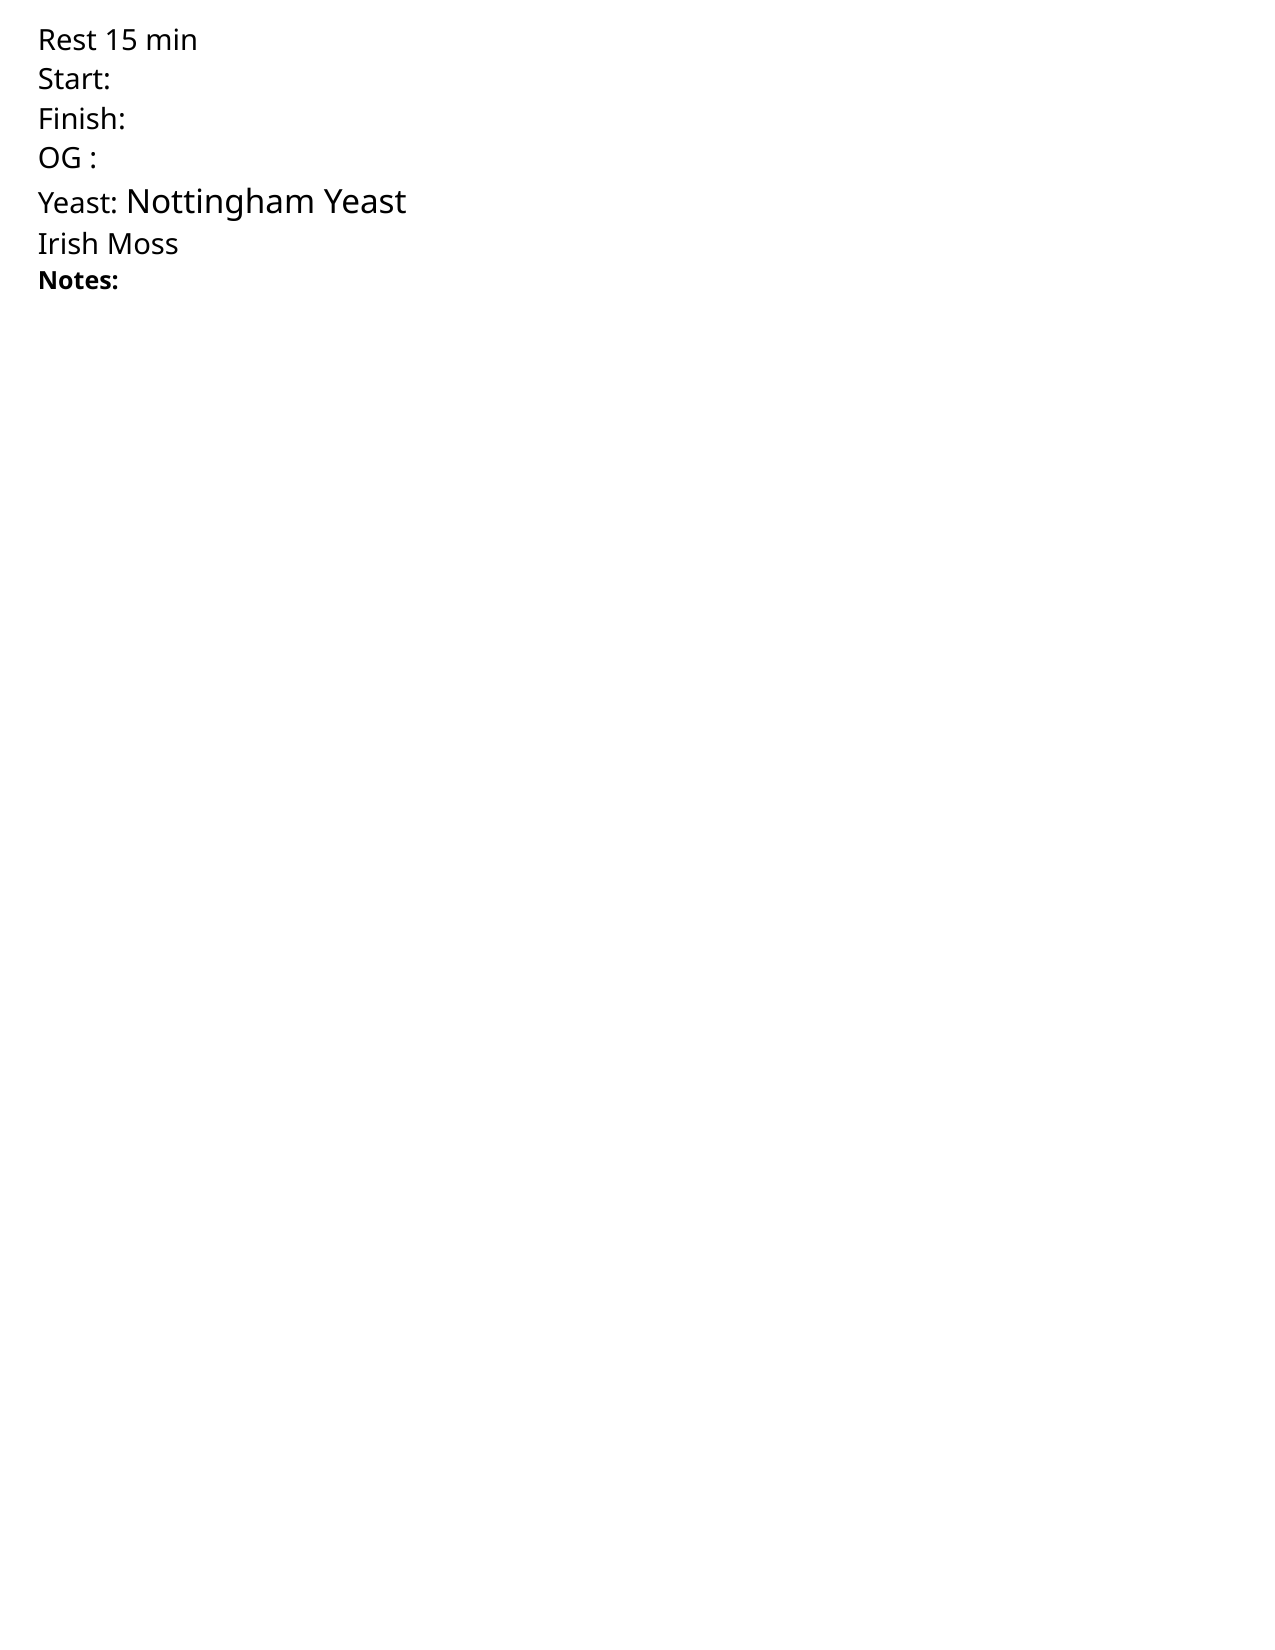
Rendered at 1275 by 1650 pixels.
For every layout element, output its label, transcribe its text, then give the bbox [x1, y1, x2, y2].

text OG : [38, 138, 1237, 177]
text Notes: [38, 263, 1237, 297]
text Start: [38, 58, 1237, 98]
text Yeast: Nottingham Yeast [38, 177, 1237, 223]
text Irish Moss [38, 223, 1237, 263]
text Rest 15 min [38, 19, 1237, 58]
text Finish: [38, 98, 1237, 138]
